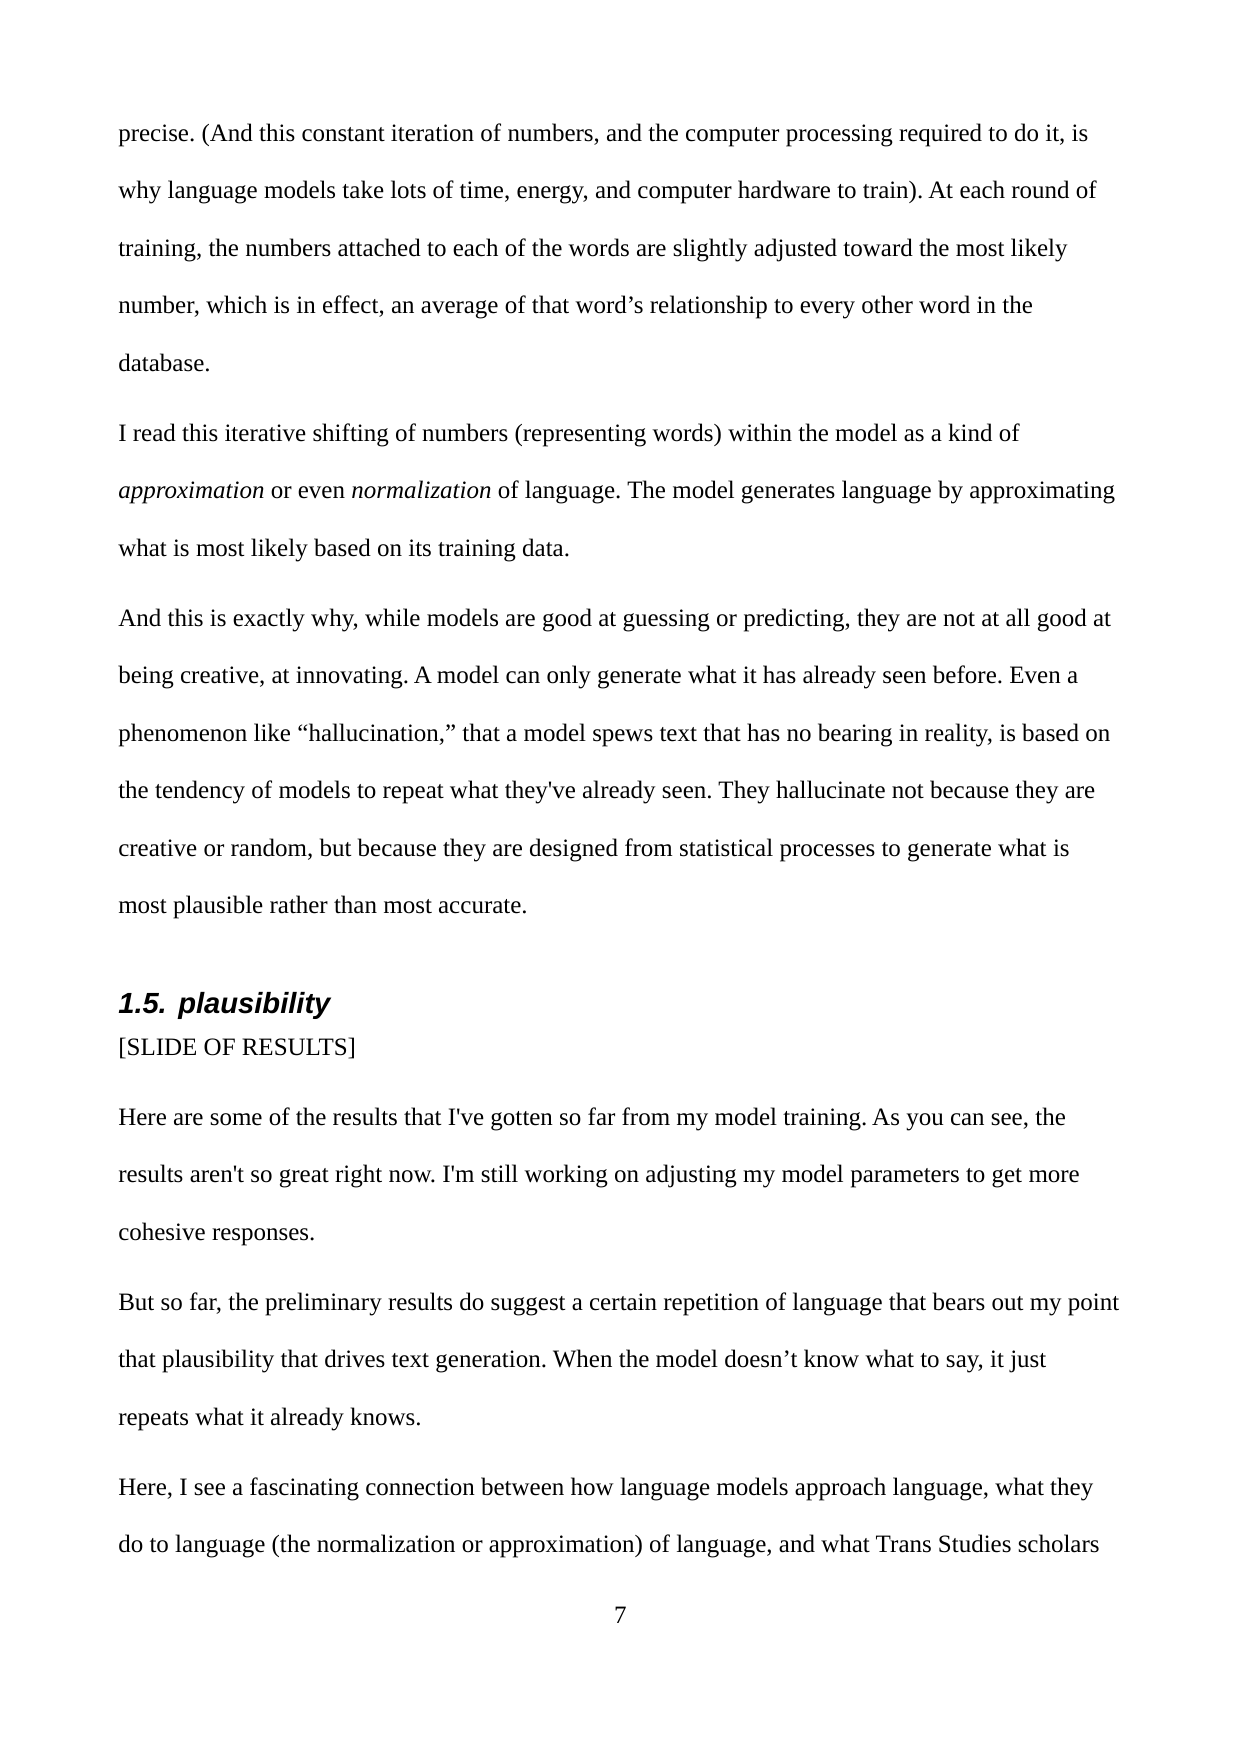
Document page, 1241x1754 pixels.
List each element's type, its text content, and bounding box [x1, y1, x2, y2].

text I read this iterative shifting of numbers (representing words) within the model as a kind of approximation or even normalization of language. The model generates language by approximating what is most likely based on its training data. [118, 418, 1122, 562]
text And this is exactly why, while models are good at guessing or predicting, they are not at all good at being creative, at innovating. A model can only generate what it has already seen before. Even a phenomenon like “hallucination,” that a model spews text that has no bearing in reality, is based on the tendency of models to repeat what they've already seen. They hallucinate not because they are creative or random, but because they are designed from statistical processes to generate what is most plausible rather than most accurate. [118, 603, 1122, 919]
text Here are some of the results that I've gotten so far from my model training. As you can see, the results aren't so great right now. I'm still working on adjusting my model parameters to get more cohesive responses. [118, 1102, 1122, 1245]
text [SLIDE OF RESULTS] [118, 1032, 1122, 1060]
subtitle plausibility [118, 986, 1122, 1019]
text precise. (And this constant iteration of numbers, and the computer processing required to do it, is why language models take lots of time, energy, and computer hardware to train). At each round of training, the numbers attached to each of the words are slightly adjusted toward the most likely number, which is in effect, an average of that word’s relationship to every other word in the database. [118, 118, 1122, 377]
text But so far, the preliminary results do suggest a certain repetition of language that bears out my point that plausibility that drives text generation. When the model doesn’t know what to say, it just repeats what it already knows. [118, 1287, 1122, 1430]
text Here, I see a fascinating connection between how language models approach language, what they do to language (the normalization or approximation) of language, and what Trans Studies scholars [118, 1472, 1122, 1558]
